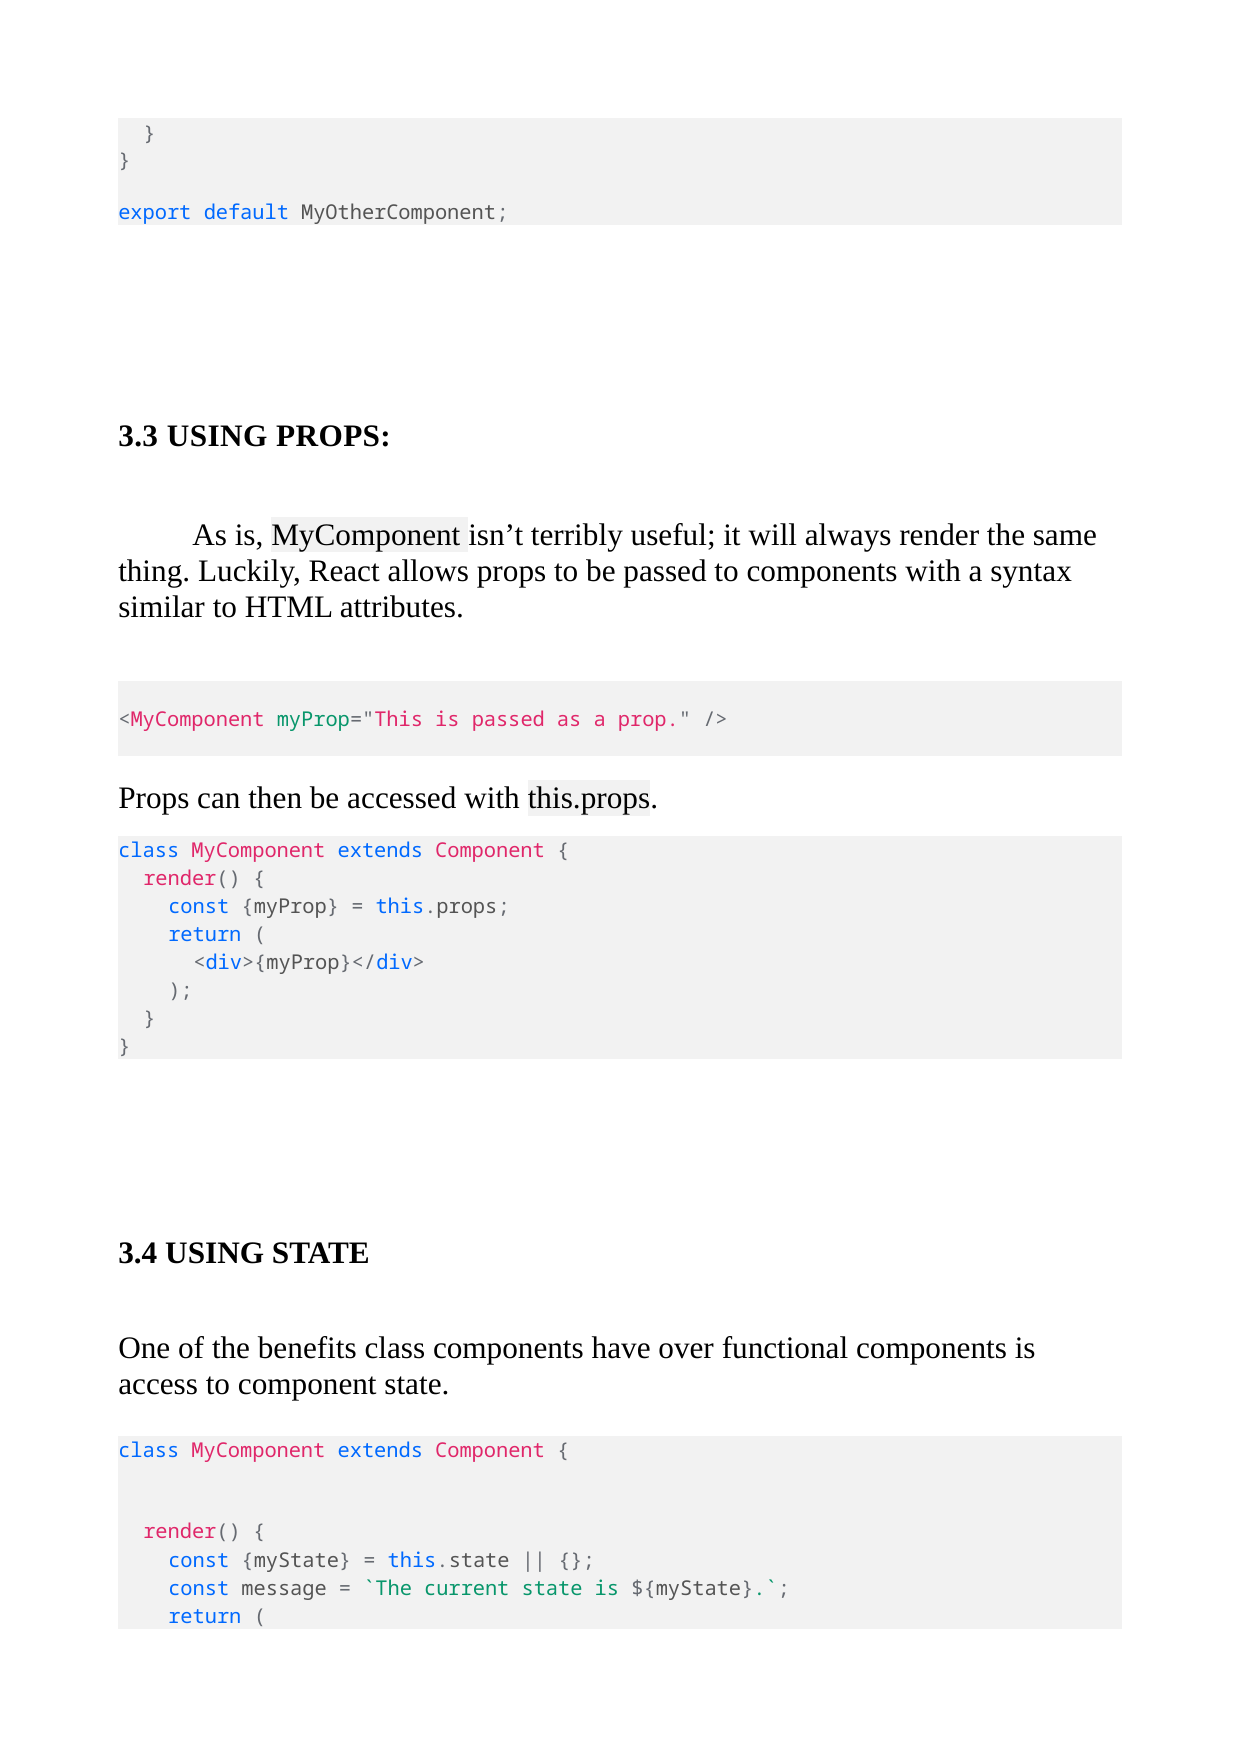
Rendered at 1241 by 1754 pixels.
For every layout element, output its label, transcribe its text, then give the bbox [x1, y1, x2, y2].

text return ( [118, 919, 1122, 947]
text } [118, 146, 1122, 174]
text class MyComponent extends Component { [118, 1436, 1122, 1463]
text const {myState} = this.state || {}; [118, 1545, 1122, 1573]
text } [118, 118, 1122, 146]
text As is, MyComponent isn’t terribly useful; it will always render the same thing. Luckily, React allows props to be passed to components with a syntax similar to HTML attributes. [118, 517, 1122, 624]
text } [118, 1003, 1122, 1031]
text const {myProp} = this.props; [118, 891, 1122, 919]
text <div>{myProp}</div> [118, 947, 1122, 975]
text Props can then be accessed with this.props. [118, 780, 1122, 816]
text } [118, 1031, 1122, 1059]
text ); [118, 975, 1122, 1003]
text render() { [118, 863, 1122, 891]
text 3.3 USING PROPS: [118, 417, 1122, 453]
text 3.4 USING STATE [118, 1175, 1122, 1270]
text return ( [118, 1601, 1122, 1629]
text One of the benefits class components have over functional components is access to component state. [118, 1329, 1122, 1401]
text render() { [118, 1517, 1122, 1545]
text export default MyOtherComponent; [118, 197, 1122, 225]
text class MyComponent extends Component { [118, 836, 1122, 863]
text <MyComponent myProp="This is passed as a prop." /> [118, 705, 1122, 732]
text const message = `The current state is ${myState}.`; [118, 1573, 1122, 1601]
